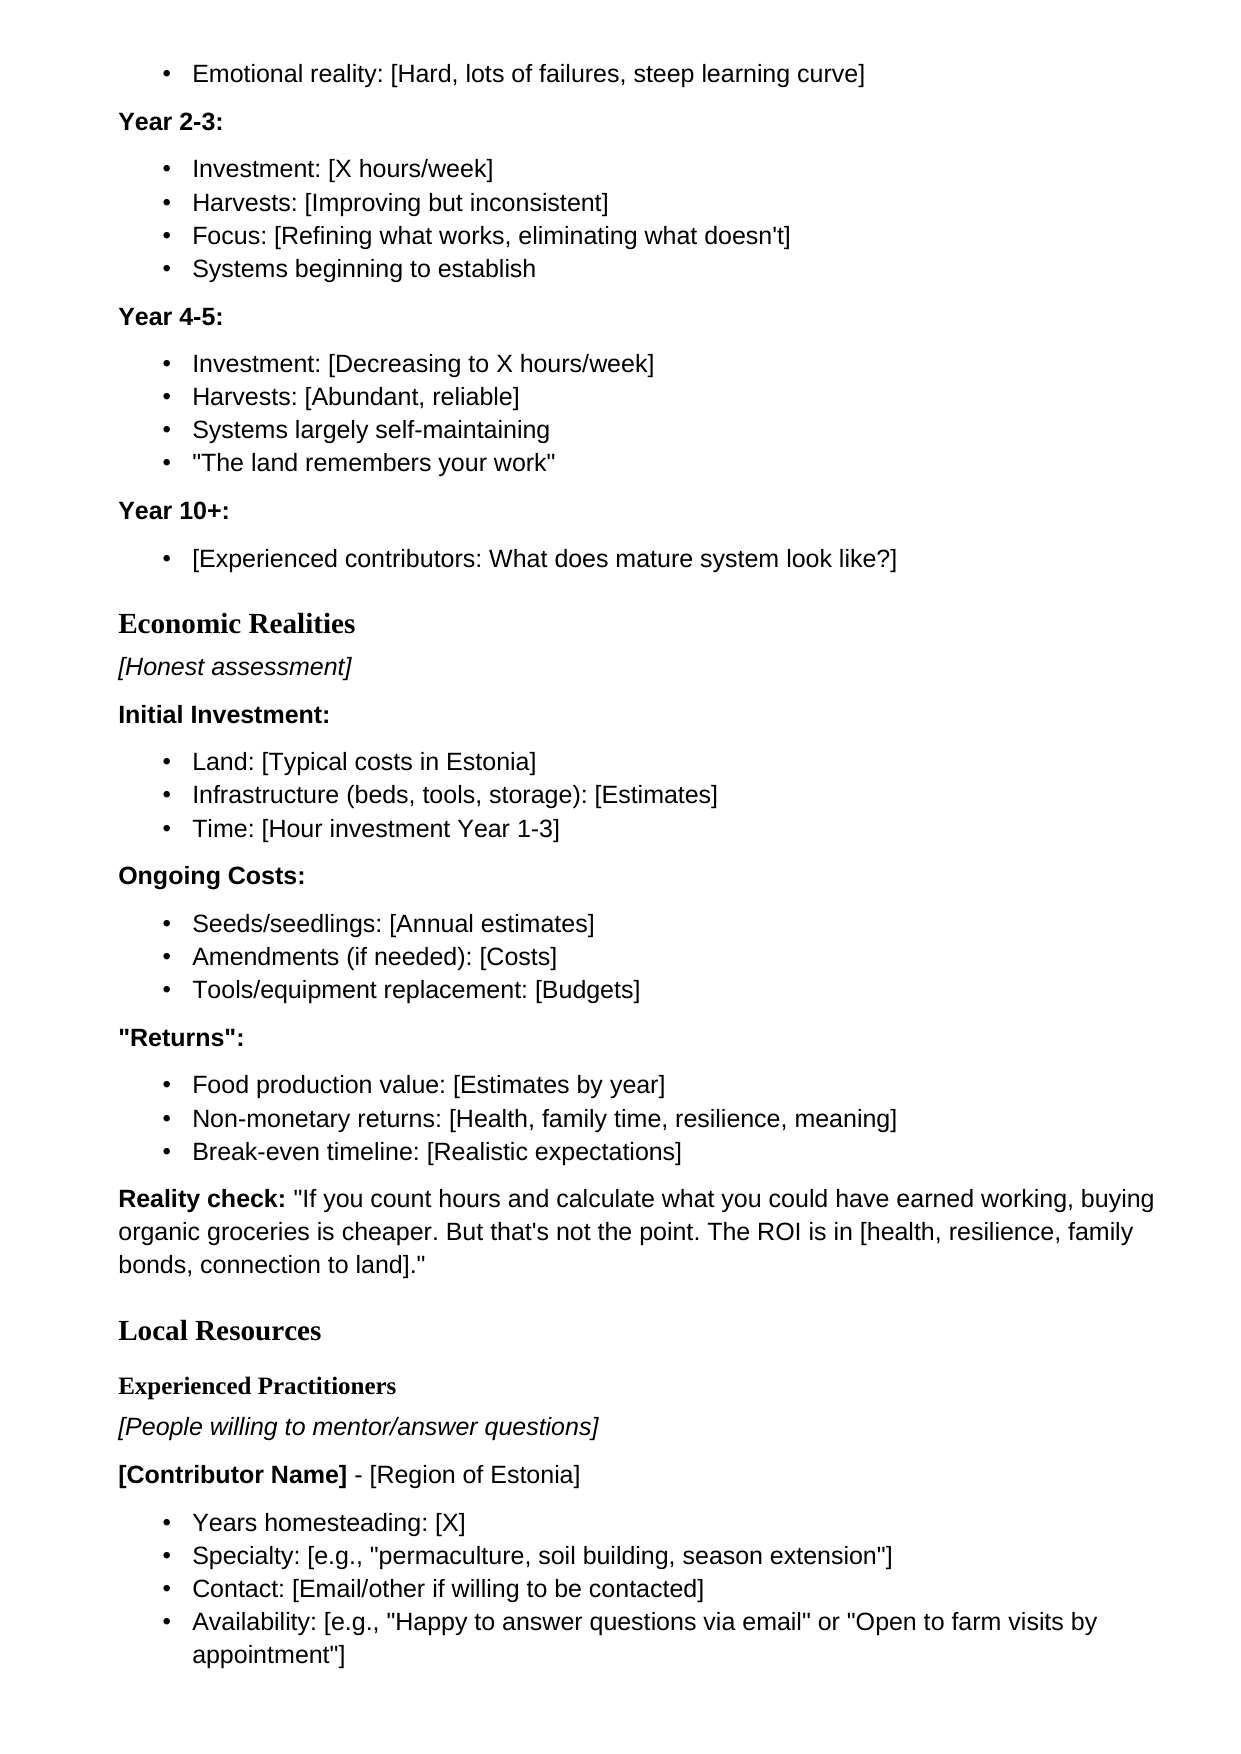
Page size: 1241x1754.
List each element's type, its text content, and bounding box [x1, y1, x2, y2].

list Investment: [Decreasing to X hours/week] [162, 349, 1181, 378]
subtitle Experienced Practitioners [118, 1371, 1181, 1400]
text "Returns": [118, 1023, 1181, 1052]
text [Contributor Name] - [Region of Estonia] [118, 1460, 1181, 1489]
text Reality check: "If you count hours and calculate what you could have earned working, buying organic groceries is cheaper. But that's not the point. The ROI is in [health, resilience, family bonds, connection to land]." [118, 1184, 1181, 1279]
subtitle Economic Realities [118, 606, 1181, 639]
list Focus: [Refining what works, eliminating what doesn't] [162, 221, 1181, 249]
list Break-even timeline: [Realistic expectations] [162, 1137, 1181, 1166]
text [People willing to mentor/answer questions] [118, 1412, 1181, 1441]
text Ongoing Costs: [118, 861, 1181, 890]
list Land: [Typical costs in Estonia] [162, 747, 1181, 776]
list "The land remembers your work" [162, 448, 1181, 477]
text Year 2-3: [118, 107, 1181, 136]
list Systems beginning to establish [162, 254, 1181, 283]
text [Honest assessment] [118, 652, 1181, 681]
list Investment: [X hours/week] [162, 154, 1181, 183]
list Amendments (if needed): [Costs] [162, 942, 1181, 971]
list Tools/equipment replacement: [Budgets] [162, 975, 1181, 1004]
text Year 10+: [118, 496, 1181, 525]
list Food production value: [Estimates by year] [162, 1070, 1181, 1099]
list Harvests: [Improving but inconsistent] [162, 187, 1181, 216]
list [Experienced contributors: What does mature system look like?] [162, 544, 1181, 573]
list Systems largely self-maintaining [162, 415, 1181, 444]
text Year 4-5: [118, 301, 1181, 330]
list Emotional reality: [Hard, lots of failures, steep learning curve] [162, 59, 1181, 88]
list Contact: [Email/other if willing to be contacted] [162, 1574, 1181, 1603]
list Infrastructure (beds, tools, storage): [Estimates] [162, 780, 1181, 809]
subtitle Local Resources [118, 1313, 1181, 1346]
list Non-monetary returns: [Health, family time, resilience, meaning] [162, 1103, 1181, 1132]
list Time: [Hour investment Year 1-3] [162, 813, 1181, 842]
list Specialty: [e.g., "permaculture, soil building, season extension"] [162, 1541, 1181, 1569]
text Initial Investment: [118, 700, 1181, 728]
list Availability: [e.g., "Happy to answer questions via email" or "Open to farm visits by appointment"] [162, 1607, 1181, 1669]
list Seeds/seedlings: [Annual estimates] [162, 909, 1181, 938]
list Years homesteading: [X] [162, 1508, 1181, 1536]
list Harvests: [Abundant, reliable] [162, 382, 1181, 411]
